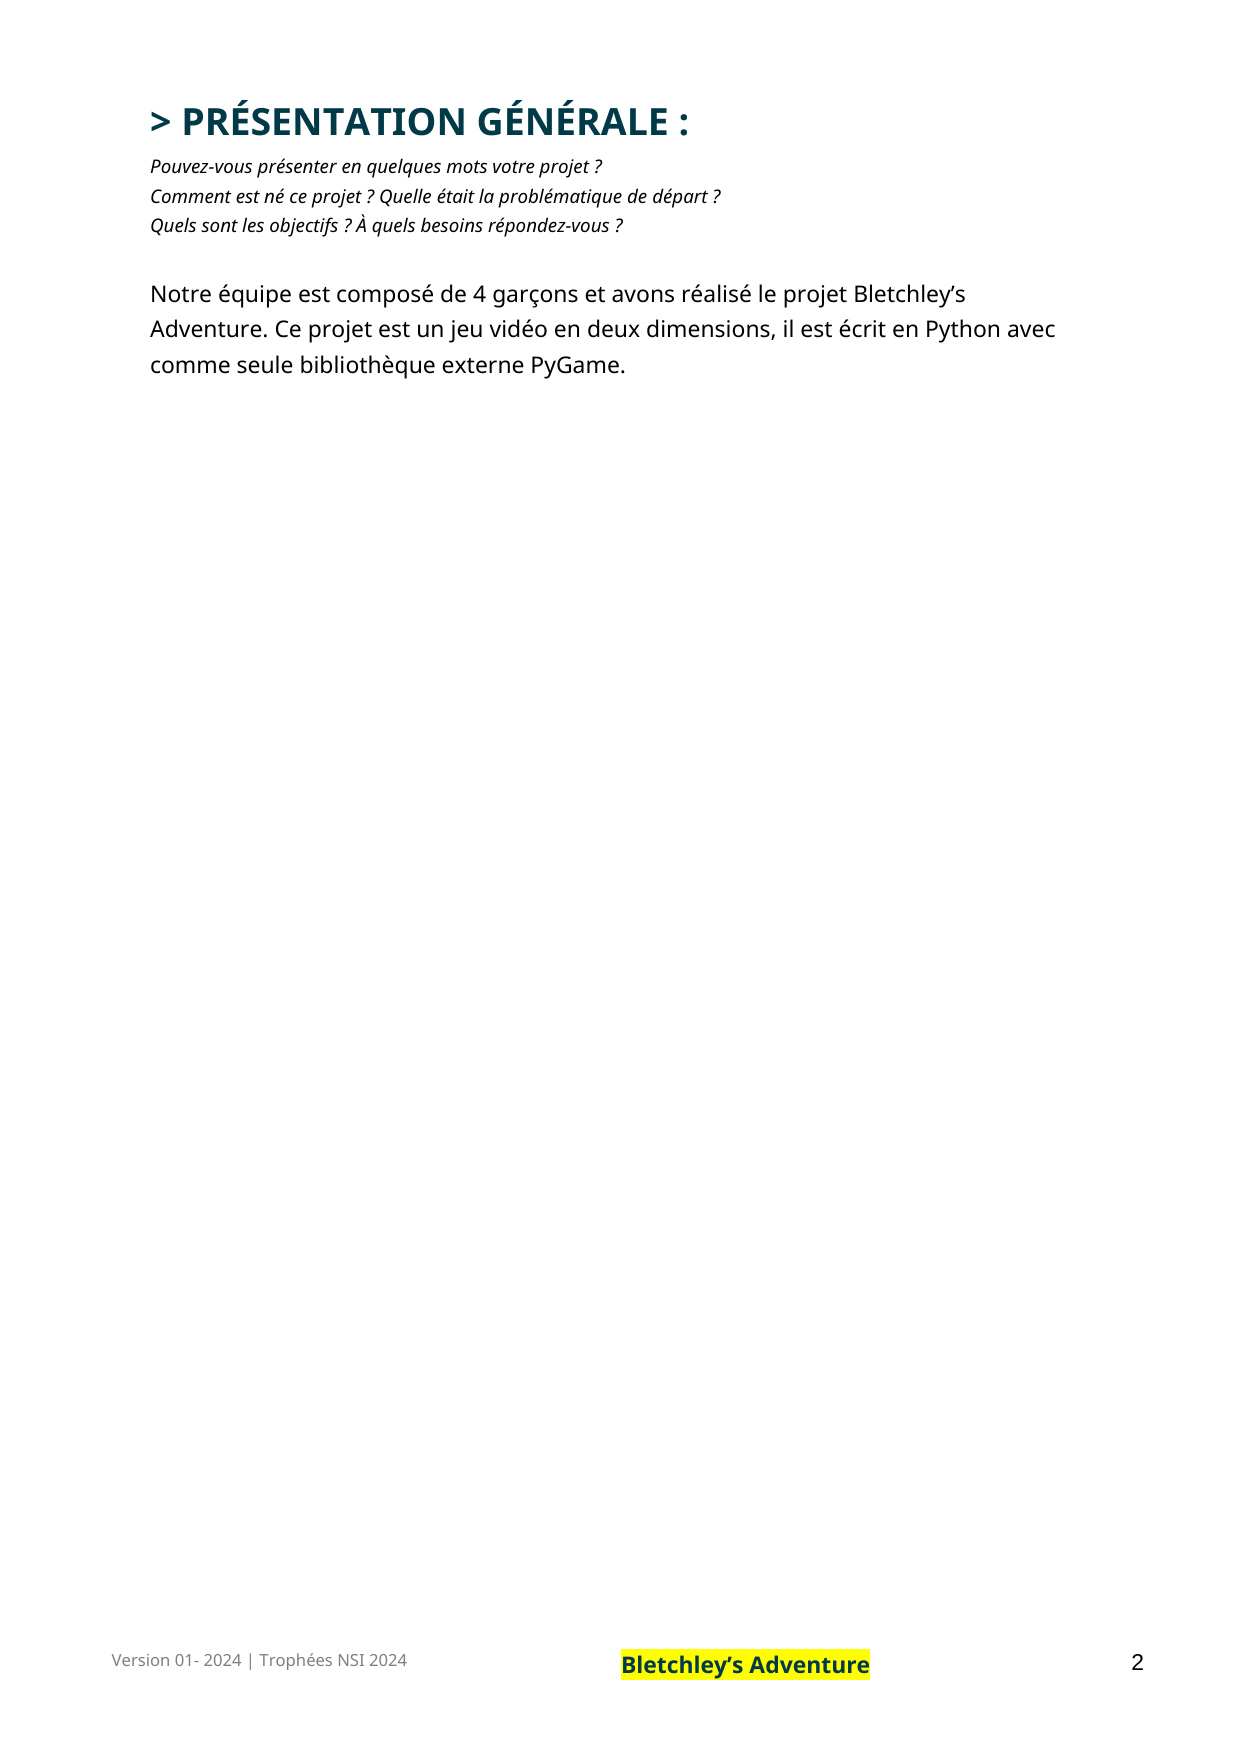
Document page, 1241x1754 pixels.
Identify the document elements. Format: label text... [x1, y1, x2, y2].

text Notre équipe est composé de 4 garçons et avons réalisé le projet Bletchley’s Adventure. Ce projet est un jeu vidéo en deux dimensions, il est écrit en Python avec comme seule bibliothèque externe PyGame. [150, 277, 1090, 381]
text > PRÉSENTATION GÉNÉRALE : [150, 95, 1090, 146]
text Pouvez-vous présenter en quelques mots votre projet ? [150, 154, 1090, 179]
text Comment est né ce projet ? Quelle était la problématique de départ ? [150, 183, 1090, 208]
text Quels sont les objectifs ? À quels besoins répondez-vous ? [150, 212, 1090, 238]
